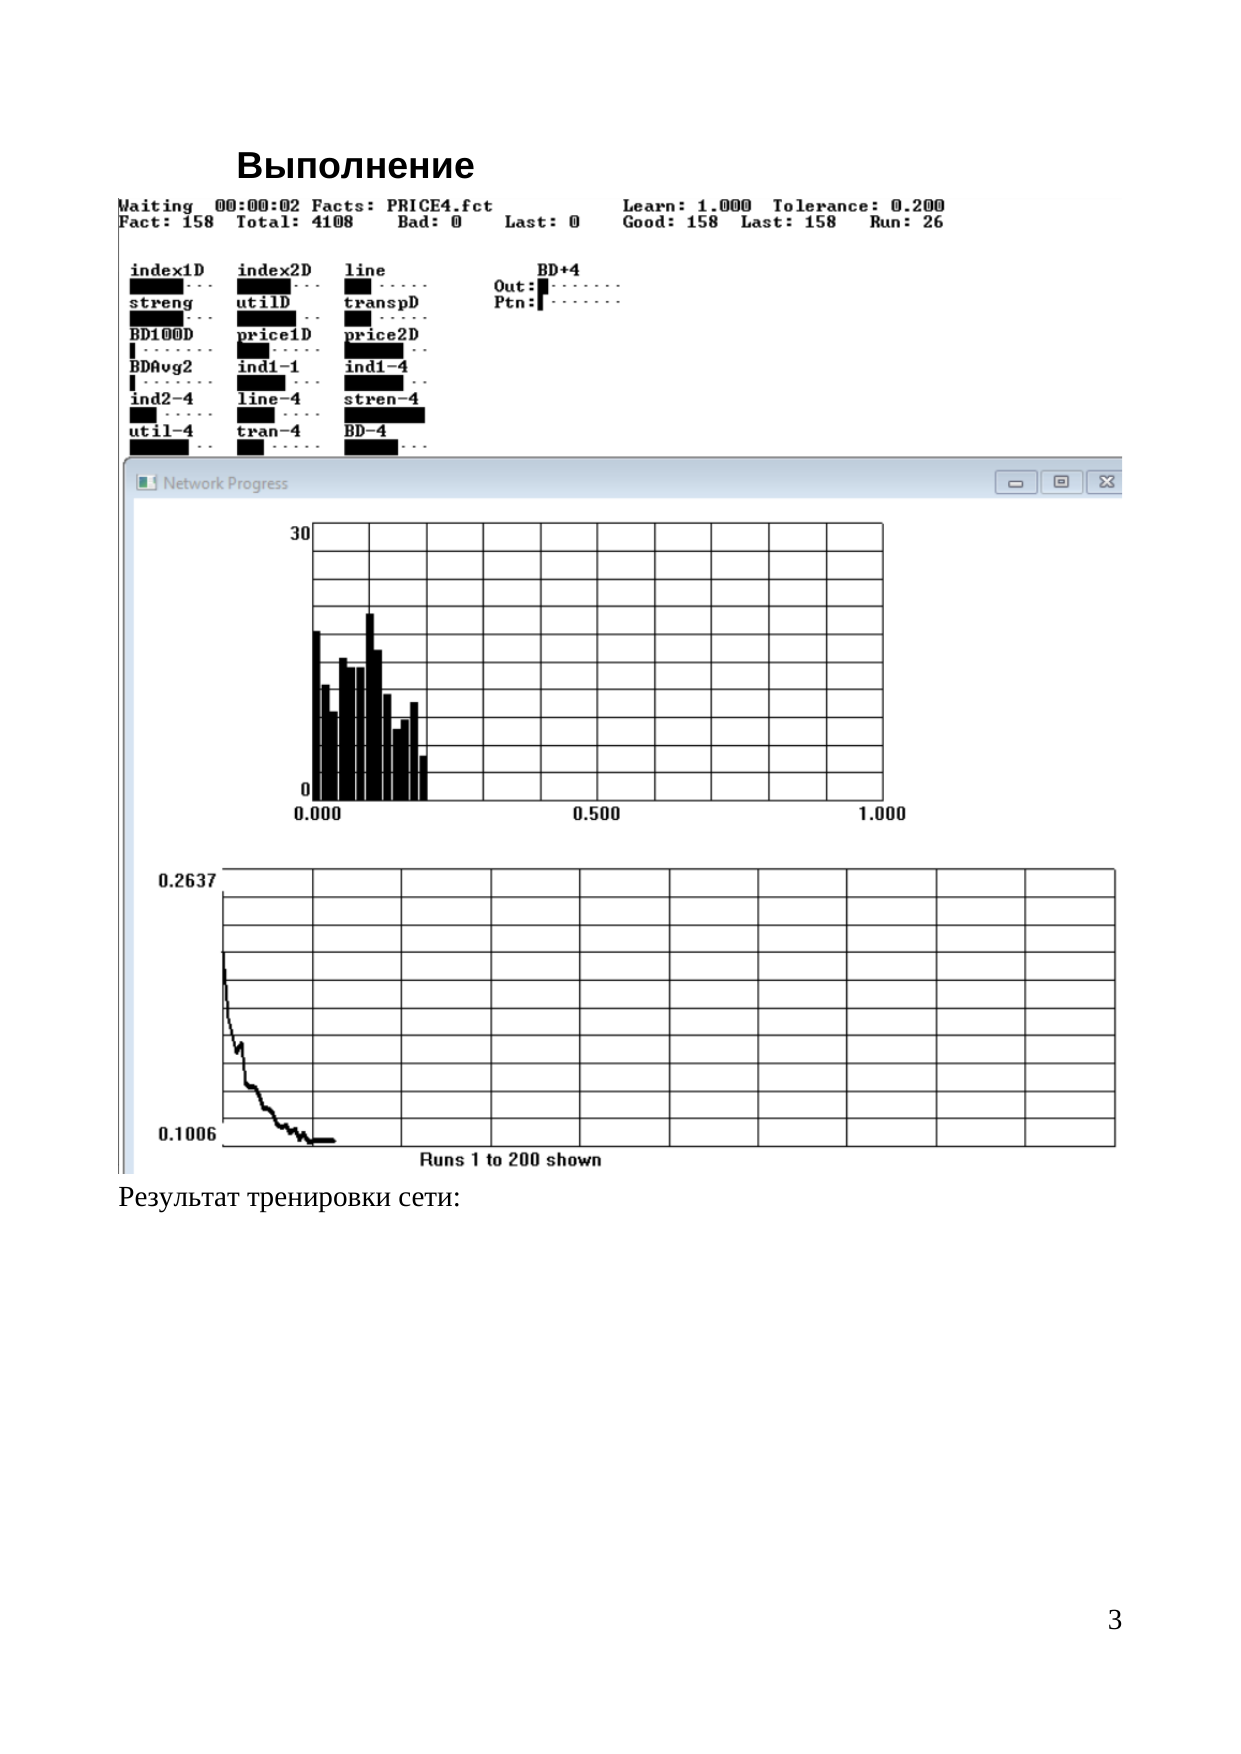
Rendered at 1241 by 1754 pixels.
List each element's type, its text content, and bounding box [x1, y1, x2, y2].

text Результат тренировки сети: [118, 1174, 1122, 1251]
subtitle Выполнение [118, 143, 1122, 186]
picture [118, 198, 1123, 1174]
